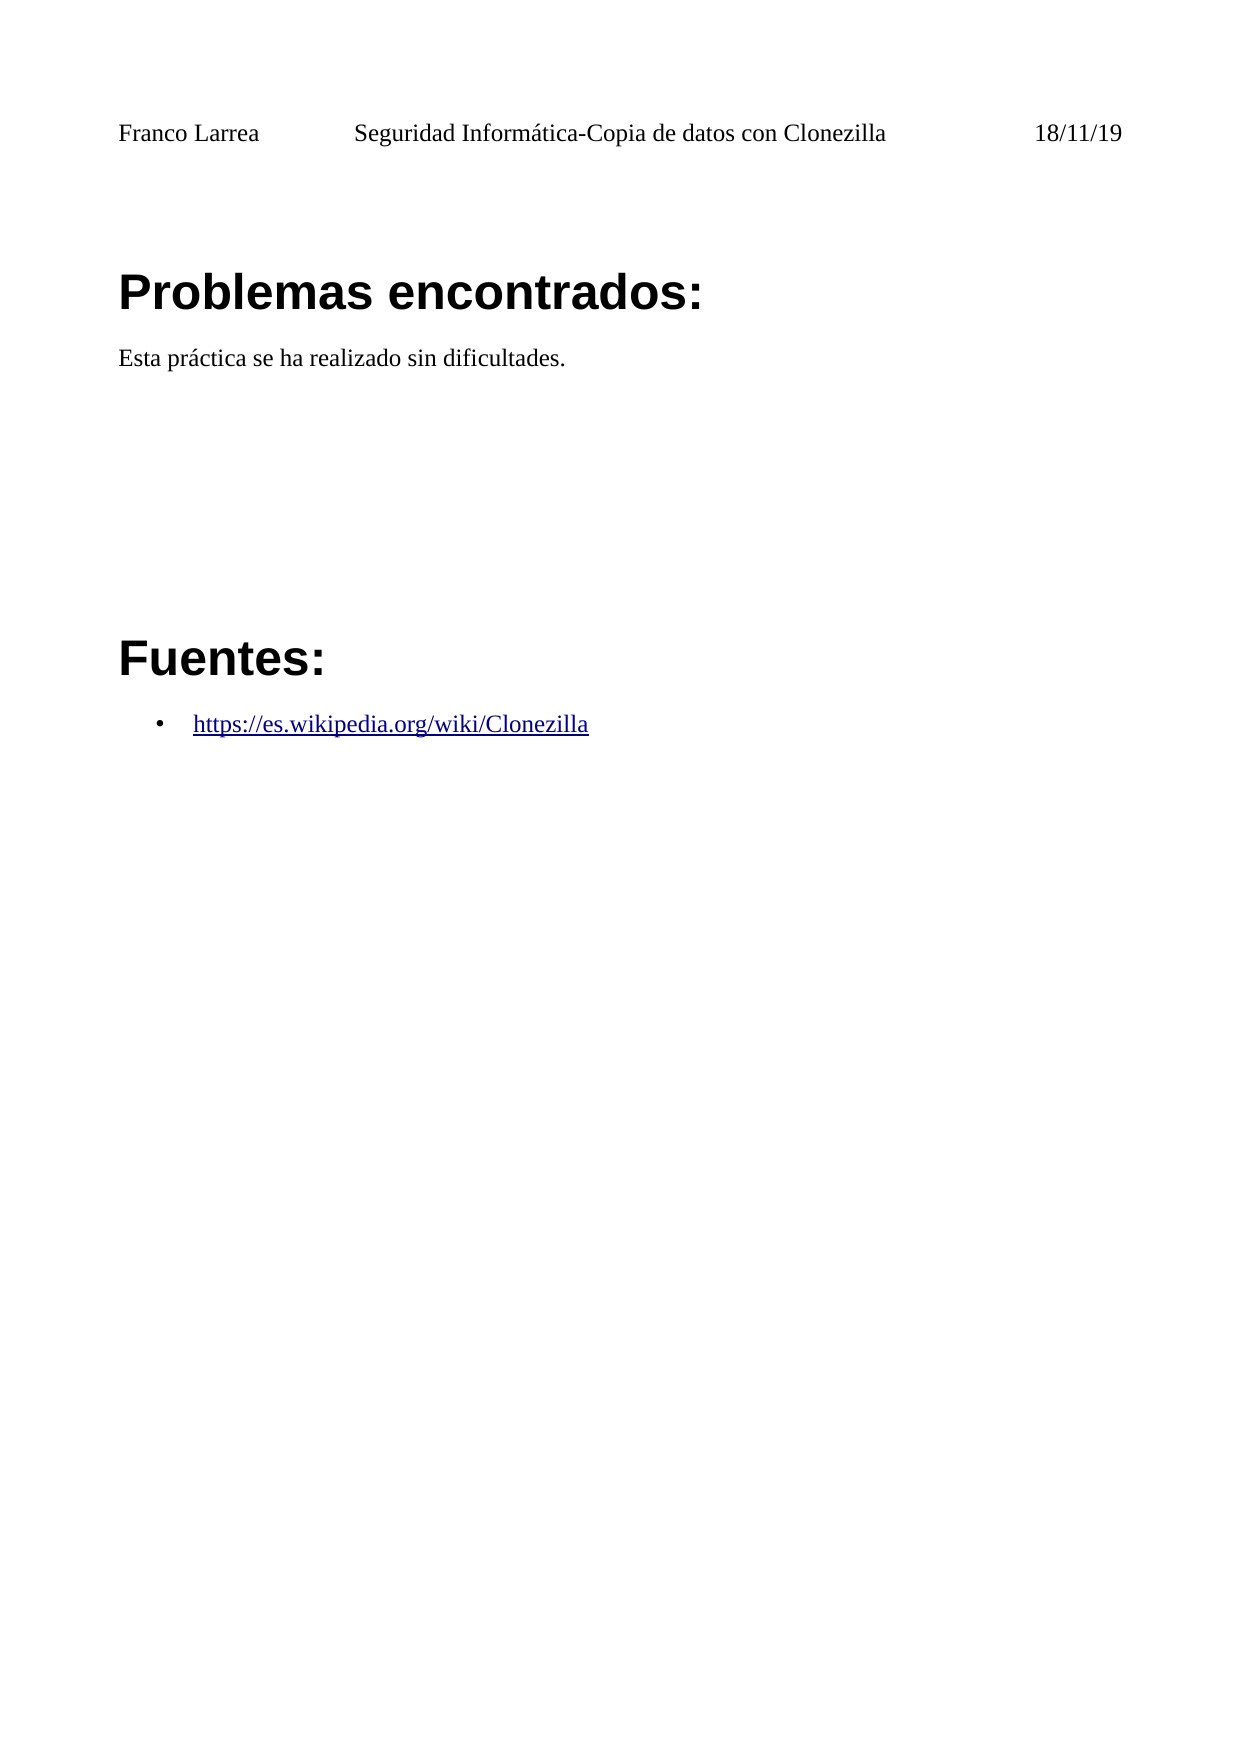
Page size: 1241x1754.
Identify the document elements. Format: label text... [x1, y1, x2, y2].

list https://es.wikipedia.org/wiki/Clonezilla [156, 709, 1122, 738]
text Fuentes: [118, 629, 1122, 686]
text Problemas encontrados: [118, 263, 1122, 320]
text Esta práctica se ha realizado sin dificultades. [118, 343, 1122, 372]
